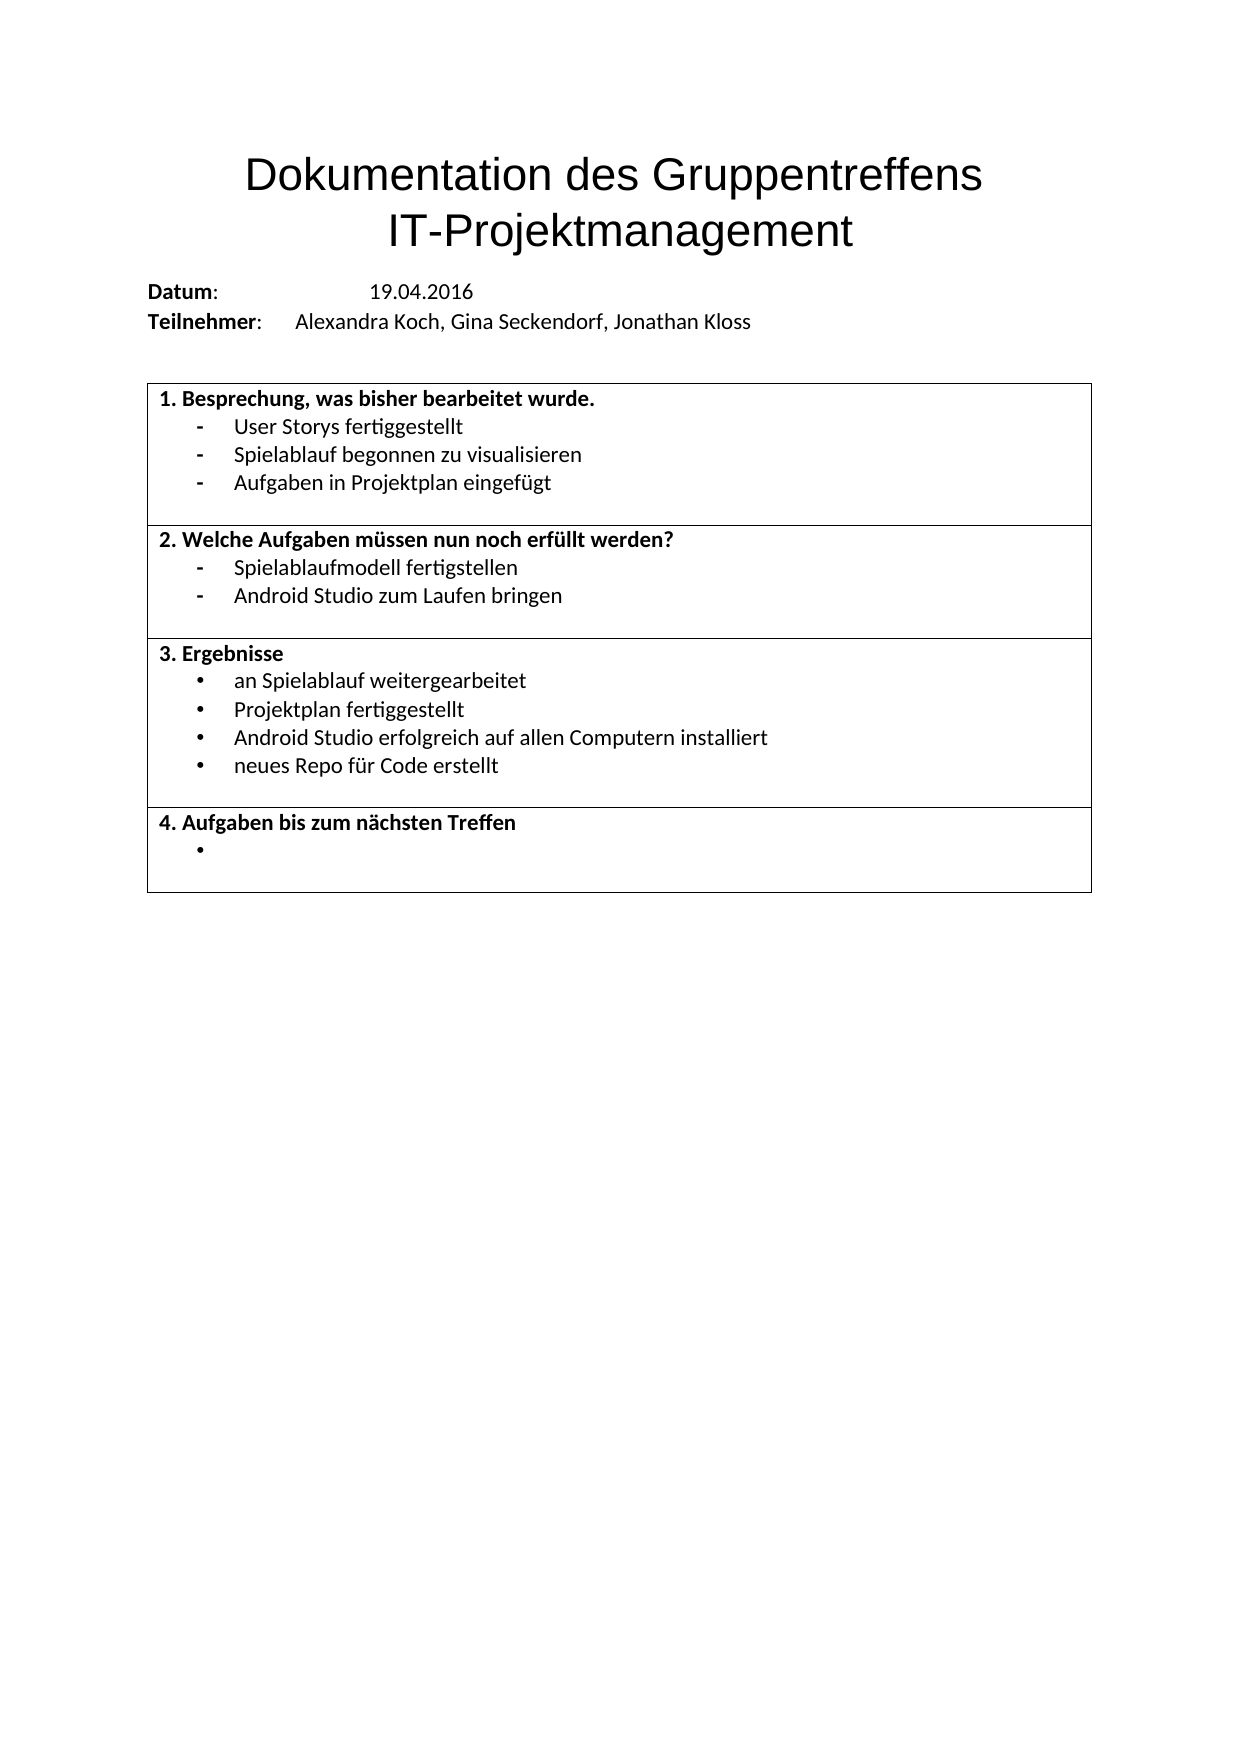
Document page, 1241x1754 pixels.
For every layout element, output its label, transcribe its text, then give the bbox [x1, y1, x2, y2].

table_cell 3. Ergebnisse an Spielablauf weitergearbeitet Projektplan fertiggestellt Android Studio erfolgreich auf allen Computern installiert neues Repo für Code erstellt [148, 639, 1091, 807]
text Dokumentation des Gruppentreffens IT-Projektmanagement [148, 148, 1093, 257]
table_cell 4. Aufgaben bis zum nächsten Treffen [148, 808, 1091, 892]
table_header 1. Besprechung, was bisher bearbeitet wurde. User Storys fertiggestellt Spielablauf begonnen zu visualisieren Aufgaben in Projektplan eingefügt [148, 384, 1091, 524]
table_cell 2. Welche Aufgaben müssen nun noch erfüllt werden? Spielablaufmodell fertigstellen Android Studio zum Laufen bringen [148, 526, 1091, 638]
text Datum: 19.04.2016 [148, 277, 1093, 305]
text Teilnehmer: Alexandra Koch, Gina Seckendorf, Jonathan Kloss [148, 307, 1093, 335]
